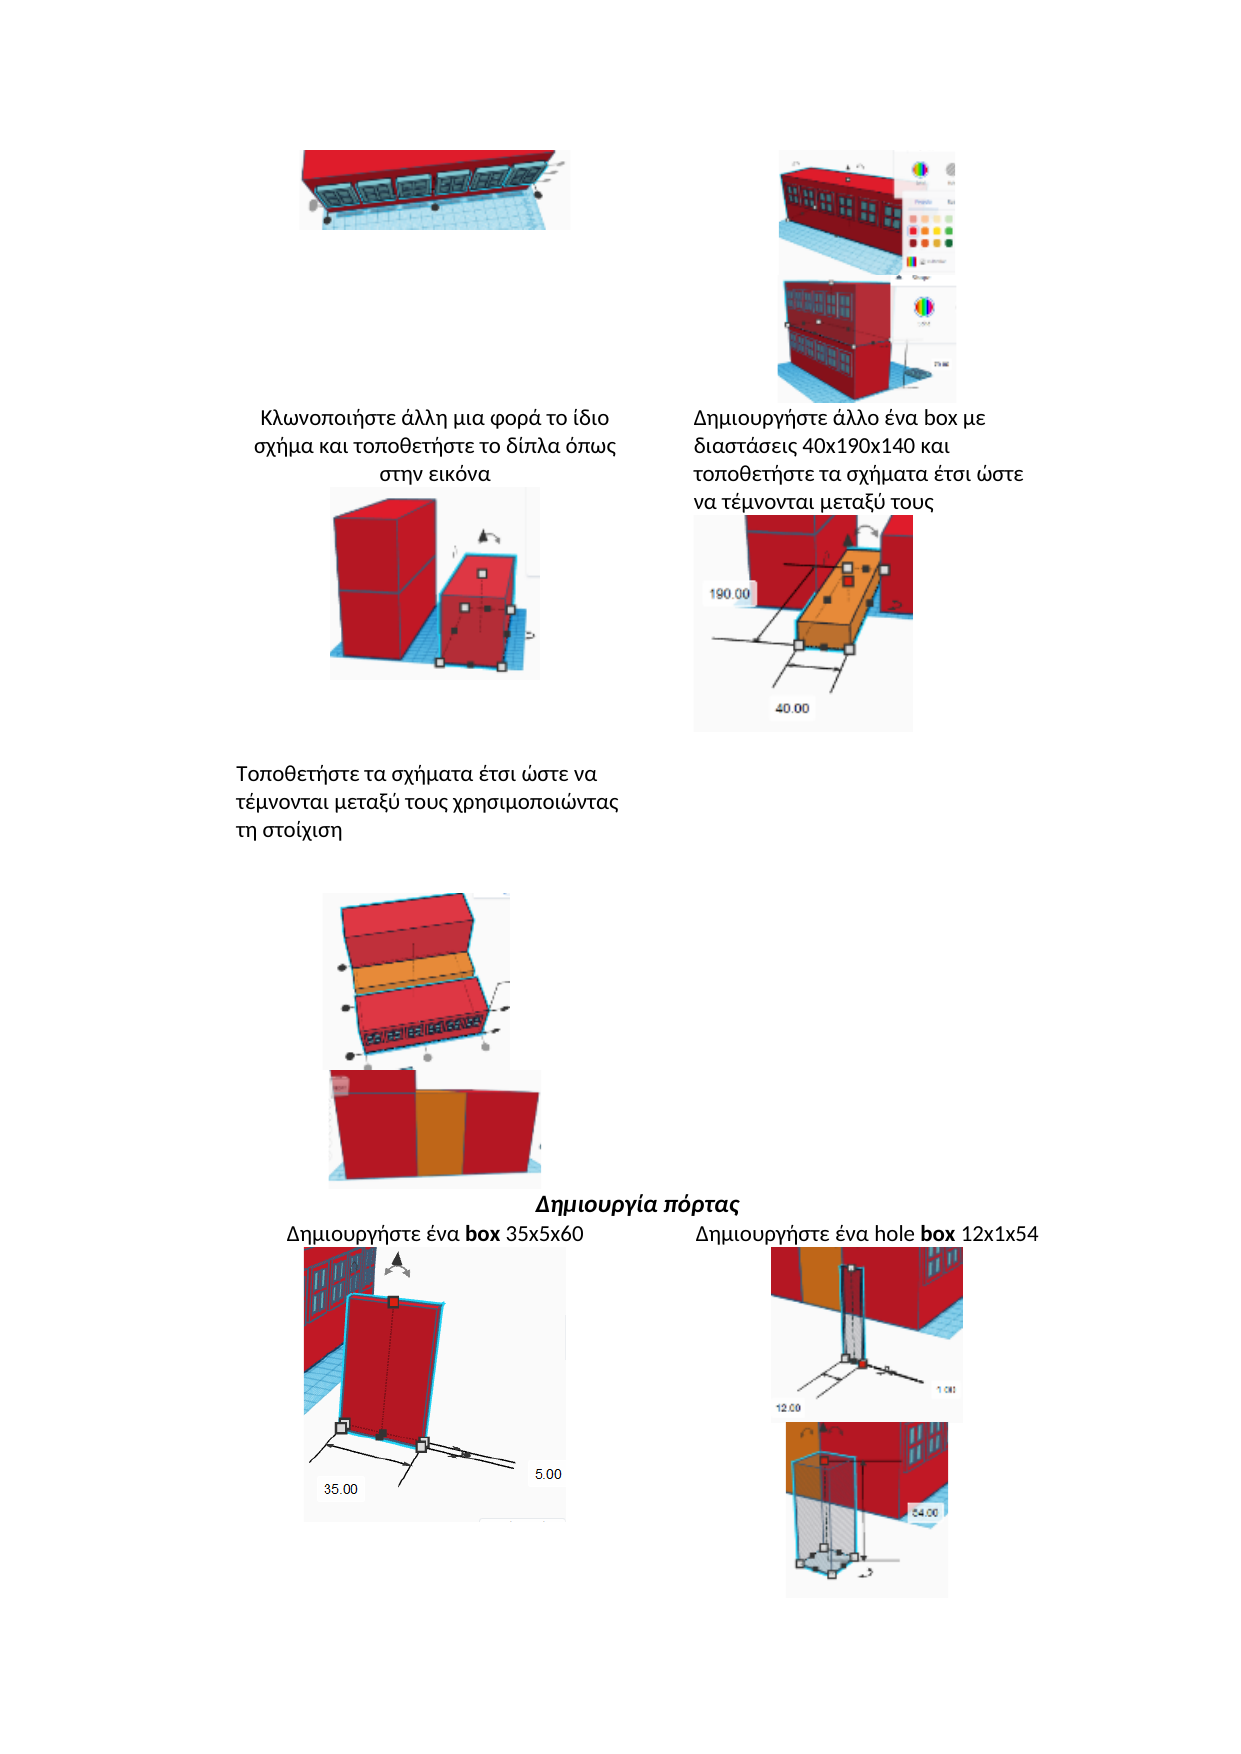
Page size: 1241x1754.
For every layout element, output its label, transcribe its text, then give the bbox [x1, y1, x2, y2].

table_cell Δημιουργήστε ένα box 35x5x60 [188, 1219, 645, 1598]
table_cell Δημιουργήστε ένα hole box 12x1x54 [645, 1219, 1052, 1598]
table_cell [188, 150, 645, 403]
table_cell Δημιουργήστε άλλο ένα box με διαστάσεις 40x190x140 και τοποθετήστε τα σχήματα έτσι ώστε να τέμνονται μεταξύ τους [645, 403, 1052, 759]
table_cell [645, 150, 778, 403]
table_cell [956, 150, 1052, 403]
table_cell Δημιουργία πόρτας [188, 1189, 1052, 1219]
table_cell [645, 760, 1052, 1189]
table_cell Τοποθετήστε τα σχήματα έτσι ώστε να τέμνονται μεταξύ τους χρησιμοποιώντας τη στοίχιση [188, 760, 645, 1189]
table_cell Κλωνοποιήστε άλλη μια φορά το ίδιο σχήμα και τοποθετήστε το δίπλα όπως στην εικόνα [188, 403, 645, 759]
